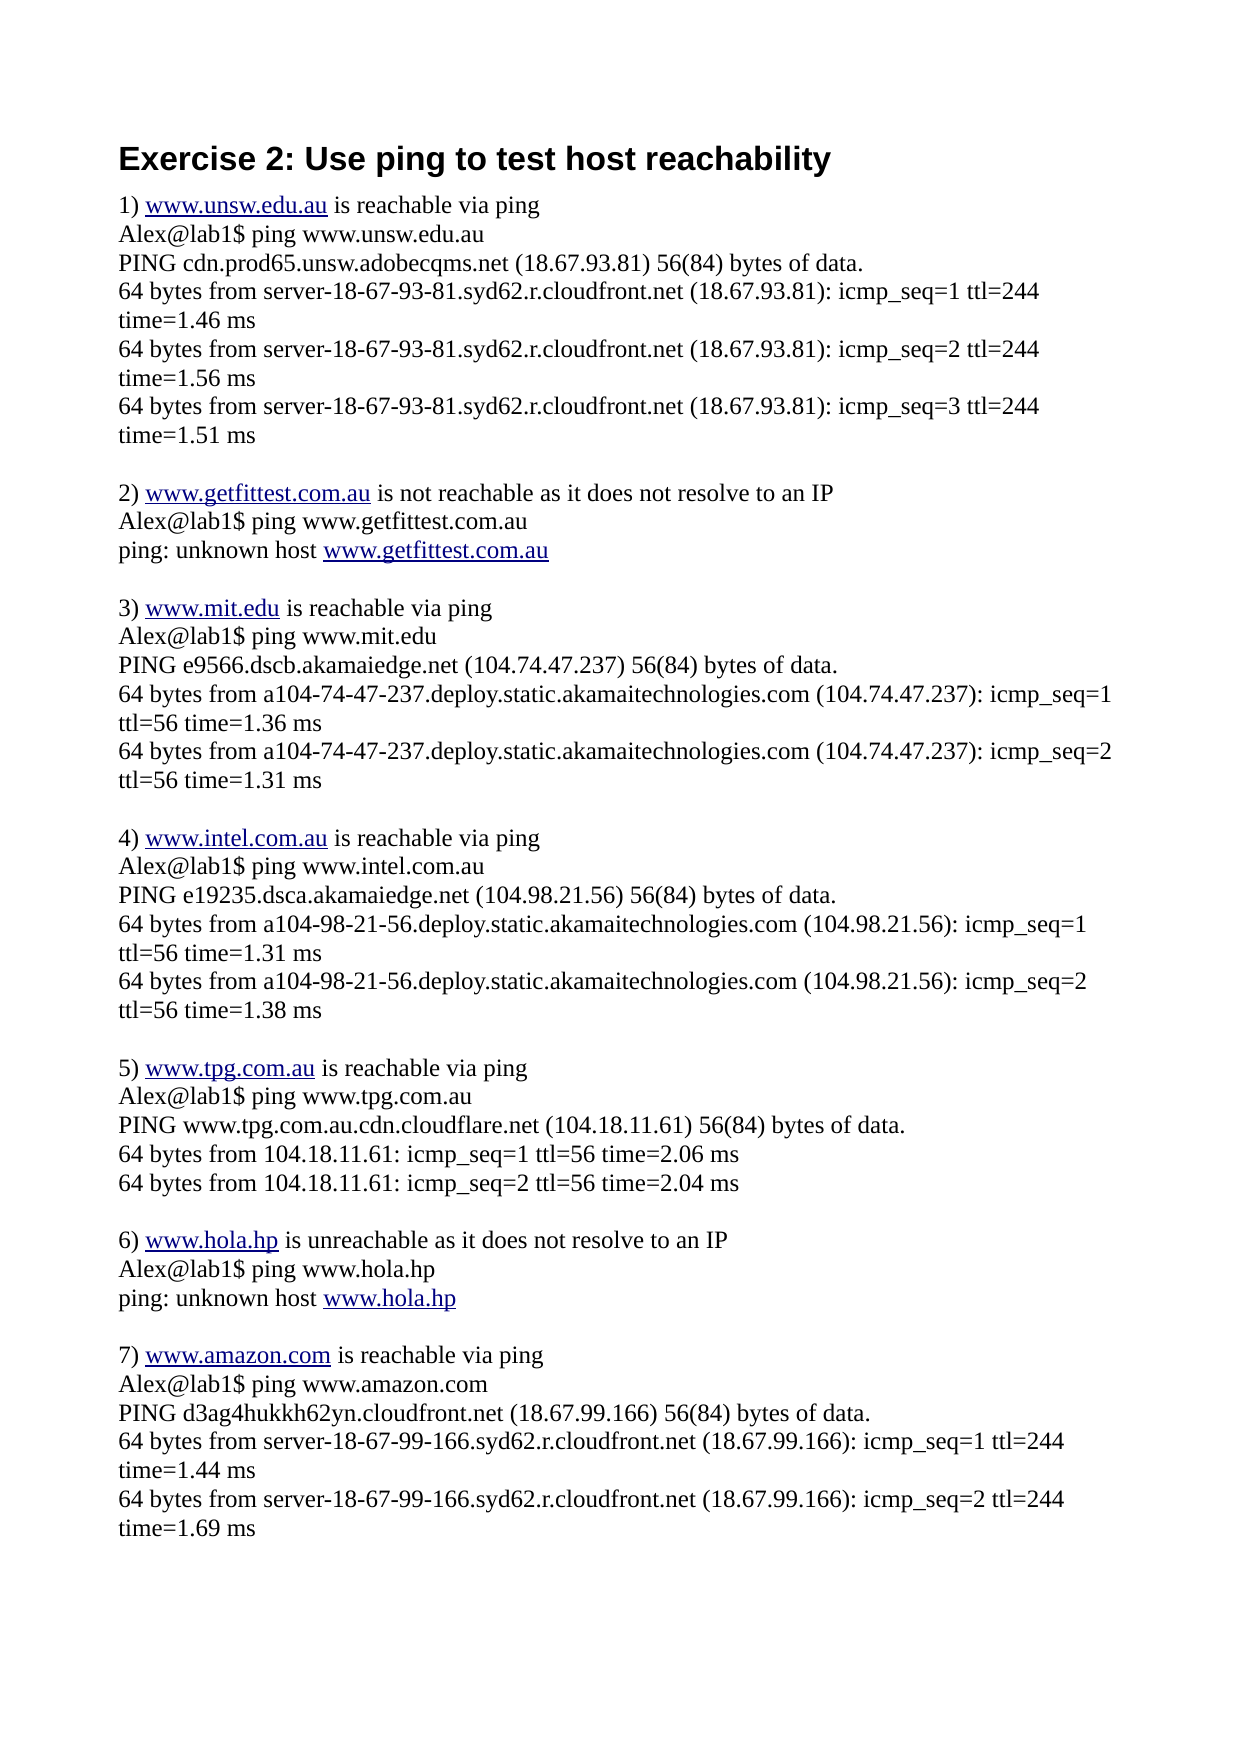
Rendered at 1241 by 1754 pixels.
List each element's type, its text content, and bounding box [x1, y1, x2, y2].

text 5) www.tpg.com.au is reachable via ping [118, 1053, 1122, 1081]
text 64 bytes from server-18-67-93-81.syd62.r.cloudfront.net (18.67.93.81): icmp_seq=2 ttl=244 time=1.56 ms [118, 334, 1122, 391]
text 3) www.mit.edu is reachable via ping [118, 593, 1122, 621]
text 1) www.unsw.edu.au is reachable via ping [118, 190, 1122, 219]
text PING d3ag4hukkh62yn.cloudfront.net (18.67.99.166) 56(84) bytes of data. [118, 1398, 1122, 1426]
text 4) www.intel.com.au is reachable via ping [118, 823, 1122, 851]
text Alex@lab1$ ping www.amazon.com [118, 1369, 1122, 1398]
text 64 bytes from server-18-67-93-81.syd62.r.cloudfront.net (18.67.93.81): icmp_seq=1 ttl=244 time=1.46 ms [118, 276, 1122, 334]
text 64 bytes from server-18-67-99-166.syd62.r.cloudfront.net (18.67.99.166): icmp_seq=1 ttl=244 time=1.44 ms [118, 1426, 1122, 1484]
text 6) www.hola.hp is unreachable as it does not resolve to an IP [118, 1225, 1122, 1254]
text 64 bytes from a104-98-21-56.deploy.static.akamaitechnologies.com (104.98.21.56): icmp_seq=2 ttl=56 time=1.38 ms [118, 966, 1122, 1024]
text 64 bytes from a104-98-21-56.deploy.static.akamaitechnologies.com (104.98.21.56): icmp_seq=1 ttl=56 time=1.31 ms [118, 909, 1122, 966]
text PING e9566.dscb.akamaiedge.net (104.74.47.237) 56(84) bytes of data. [118, 650, 1122, 679]
text ping: unknown host www.getfittest.com.au [118, 535, 1122, 564]
text Alex@lab1$ ping www.mit.edu [118, 621, 1122, 650]
text Alex@lab1$ ping www.hola.hp [118, 1254, 1122, 1283]
text 2) www.getfittest.com.au is not reachable as it does not resolve to an IP [118, 478, 1122, 506]
text Alex@lab1$ ping www.getfittest.com.au [118, 506, 1122, 535]
subtitle Exercise 2: Use ping to test host reachability [118, 139, 1122, 178]
text PING cdn.prod65.unsw.adobecqms.net (18.67.93.81) 56(84) bytes of data. [118, 248, 1122, 276]
text 64 bytes from 104.18.11.61: icmp_seq=2 ttl=56 time=2.04 ms [118, 1168, 1122, 1196]
text 64 bytes from a104-74-47-237.deploy.static.akamaitechnologies.com (104.74.47.237): icmp_seq=1 ttl=56 time=1.36 ms [118, 679, 1122, 736]
text PING e19235.dsca.akamaiedge.net (104.98.21.56) 56(84) bytes of data. [118, 880, 1122, 909]
text 64 bytes from server-18-67-93-81.syd62.r.cloudfront.net (18.67.93.81): icmp_seq=3 ttl=244 time=1.51 ms [118, 391, 1122, 449]
text 7) www.amazon.com is reachable via ping [118, 1340, 1122, 1369]
text Alex@lab1$ ping www.unsw.edu.au [118, 219, 1122, 248]
text 64 bytes from server-18-67-99-166.syd62.r.cloudfront.net (18.67.99.166): icmp_seq=2 ttl=244 time=1.69 ms [118, 1484, 1122, 1541]
text 64 bytes from a104-74-47-237.deploy.static.akamaitechnologies.com (104.74.47.237): icmp_seq=2 ttl=56 time=1.31 ms [118, 736, 1122, 794]
text Alex@lab1$ ping www.intel.com.au [118, 851, 1122, 880]
text PING www.tpg.com.au.cdn.cloudflare.net (104.18.11.61) 56(84) bytes of data. [118, 1110, 1122, 1139]
text Alex@lab1$ ping www.tpg.com.au [118, 1081, 1122, 1110]
text 64 bytes from 104.18.11.61: icmp_seq=1 ttl=56 time=2.06 ms [118, 1139, 1122, 1168]
text ping: unknown host www.hola.hp [118, 1283, 1122, 1311]
